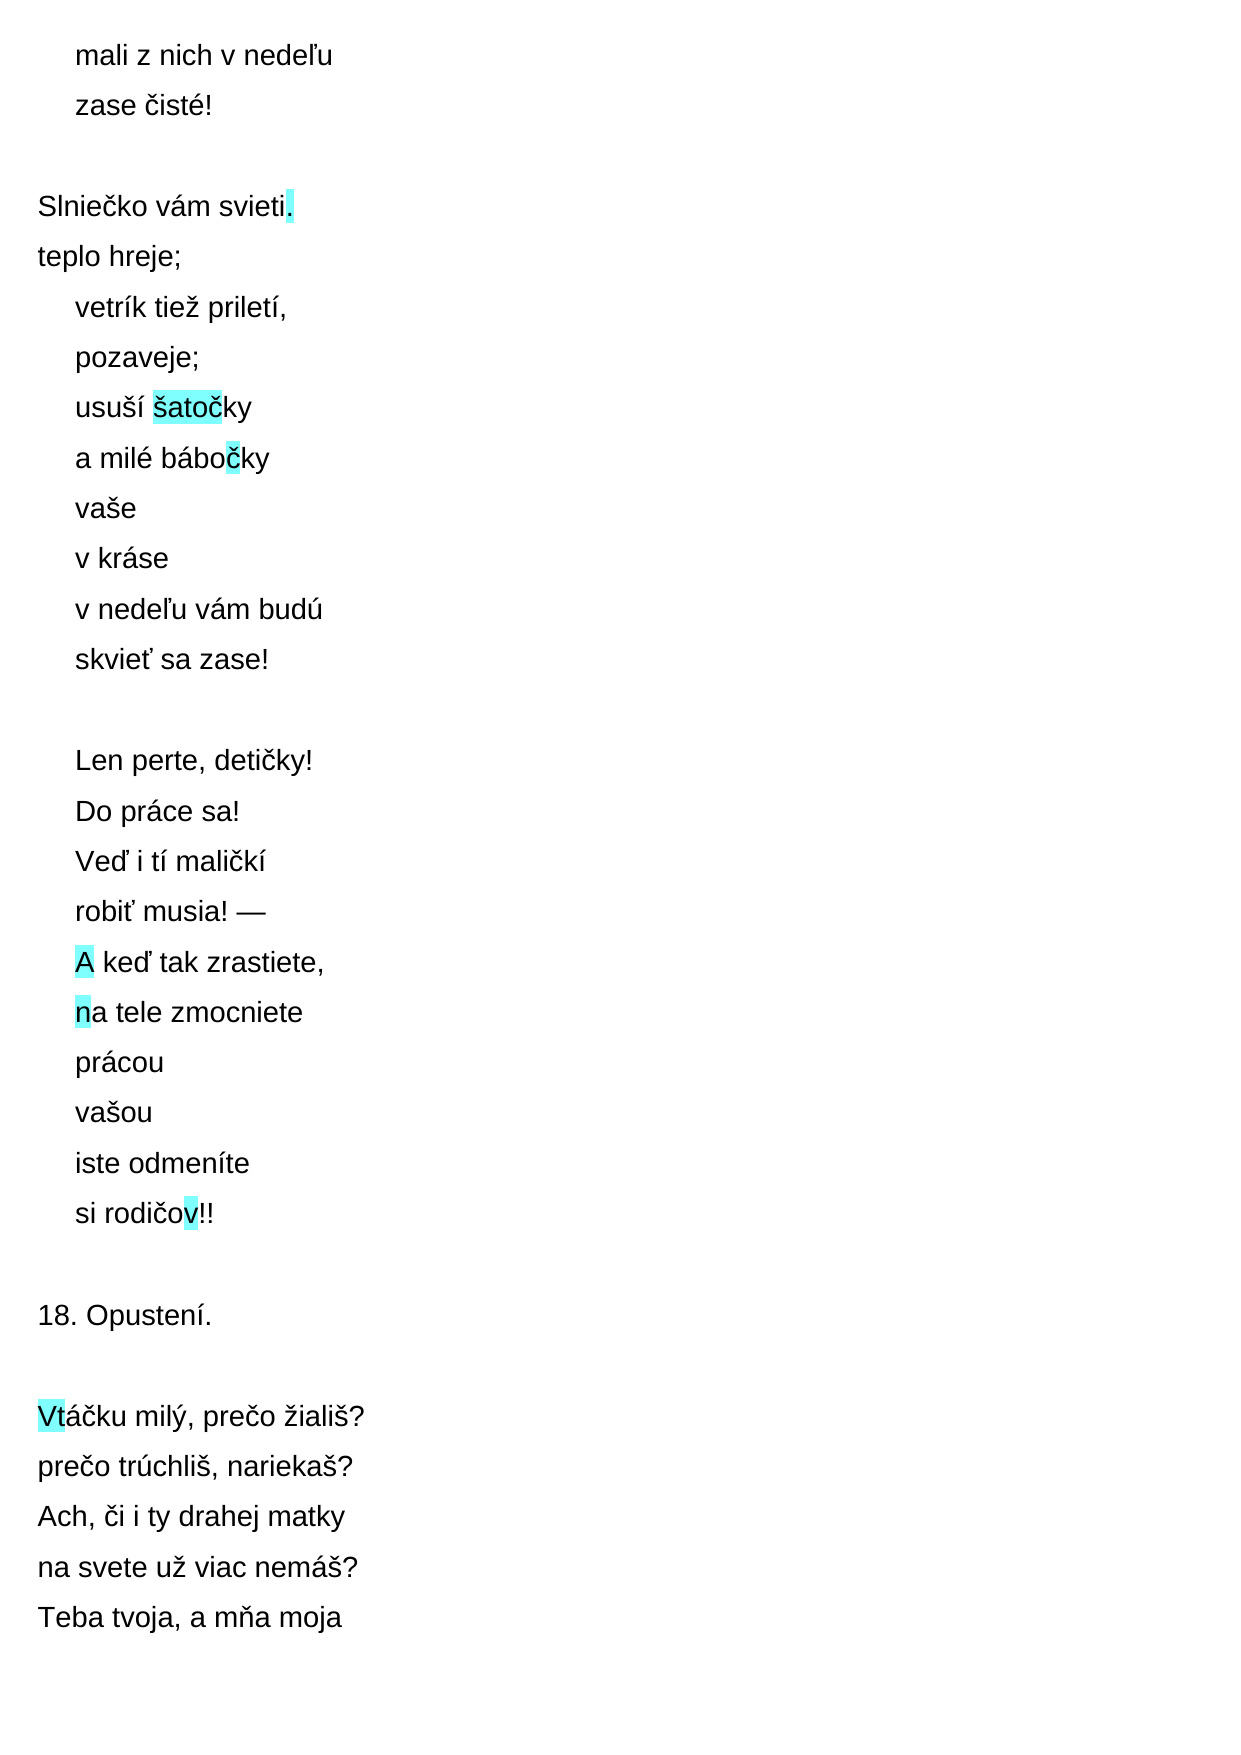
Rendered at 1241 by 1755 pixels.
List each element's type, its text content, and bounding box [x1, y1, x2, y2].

text mali z nich v nedeľu [37, 37, 1130, 71]
text iste odmeníte [37, 1146, 1130, 1179]
text Veď i tí maličkí [37, 844, 1130, 877]
text pozaveje; [37, 340, 1130, 374]
text Ach, či i ty drahej matky [37, 1499, 1130, 1533]
text Teba tvoja, a mňa moja [37, 1600, 1130, 1634]
text vetrík tiež priletí, [37, 290, 1130, 323]
text si rodičov!! [37, 1196, 1130, 1230]
text na tele zmocniete [37, 995, 1130, 1028]
text prečo trúchliš, nariekaš? [37, 1449, 1130, 1483]
text na svete už viac nemáš? [37, 1550, 1130, 1583]
text v nedeľu vám budú [37, 592, 1130, 625]
text robiť musia! — [37, 894, 1130, 928]
text usuší šatočky [37, 390, 1130, 424]
text Len perte, detičky! [37, 743, 1130, 777]
text Vtáčku milý, prečo žiališ? [37, 1399, 1130, 1432]
text prácou [37, 1045, 1130, 1079]
text v kráse [37, 541, 1130, 575]
text skvieť sa zase! [37, 642, 1130, 676]
text A keď tak zrastiete, [37, 944, 1130, 978]
text Slniečko vám svieti. [37, 189, 1130, 223]
text vaše [37, 491, 1130, 524]
text zase čisté! [37, 88, 1130, 121]
text a milé bábočky [37, 441, 1130, 474]
text teplo hreje; [37, 239, 1130, 273]
text vašou [37, 1096, 1130, 1129]
text Do práce sa! [37, 794, 1130, 827]
text 18. Opustení. [37, 1297, 1130, 1331]
